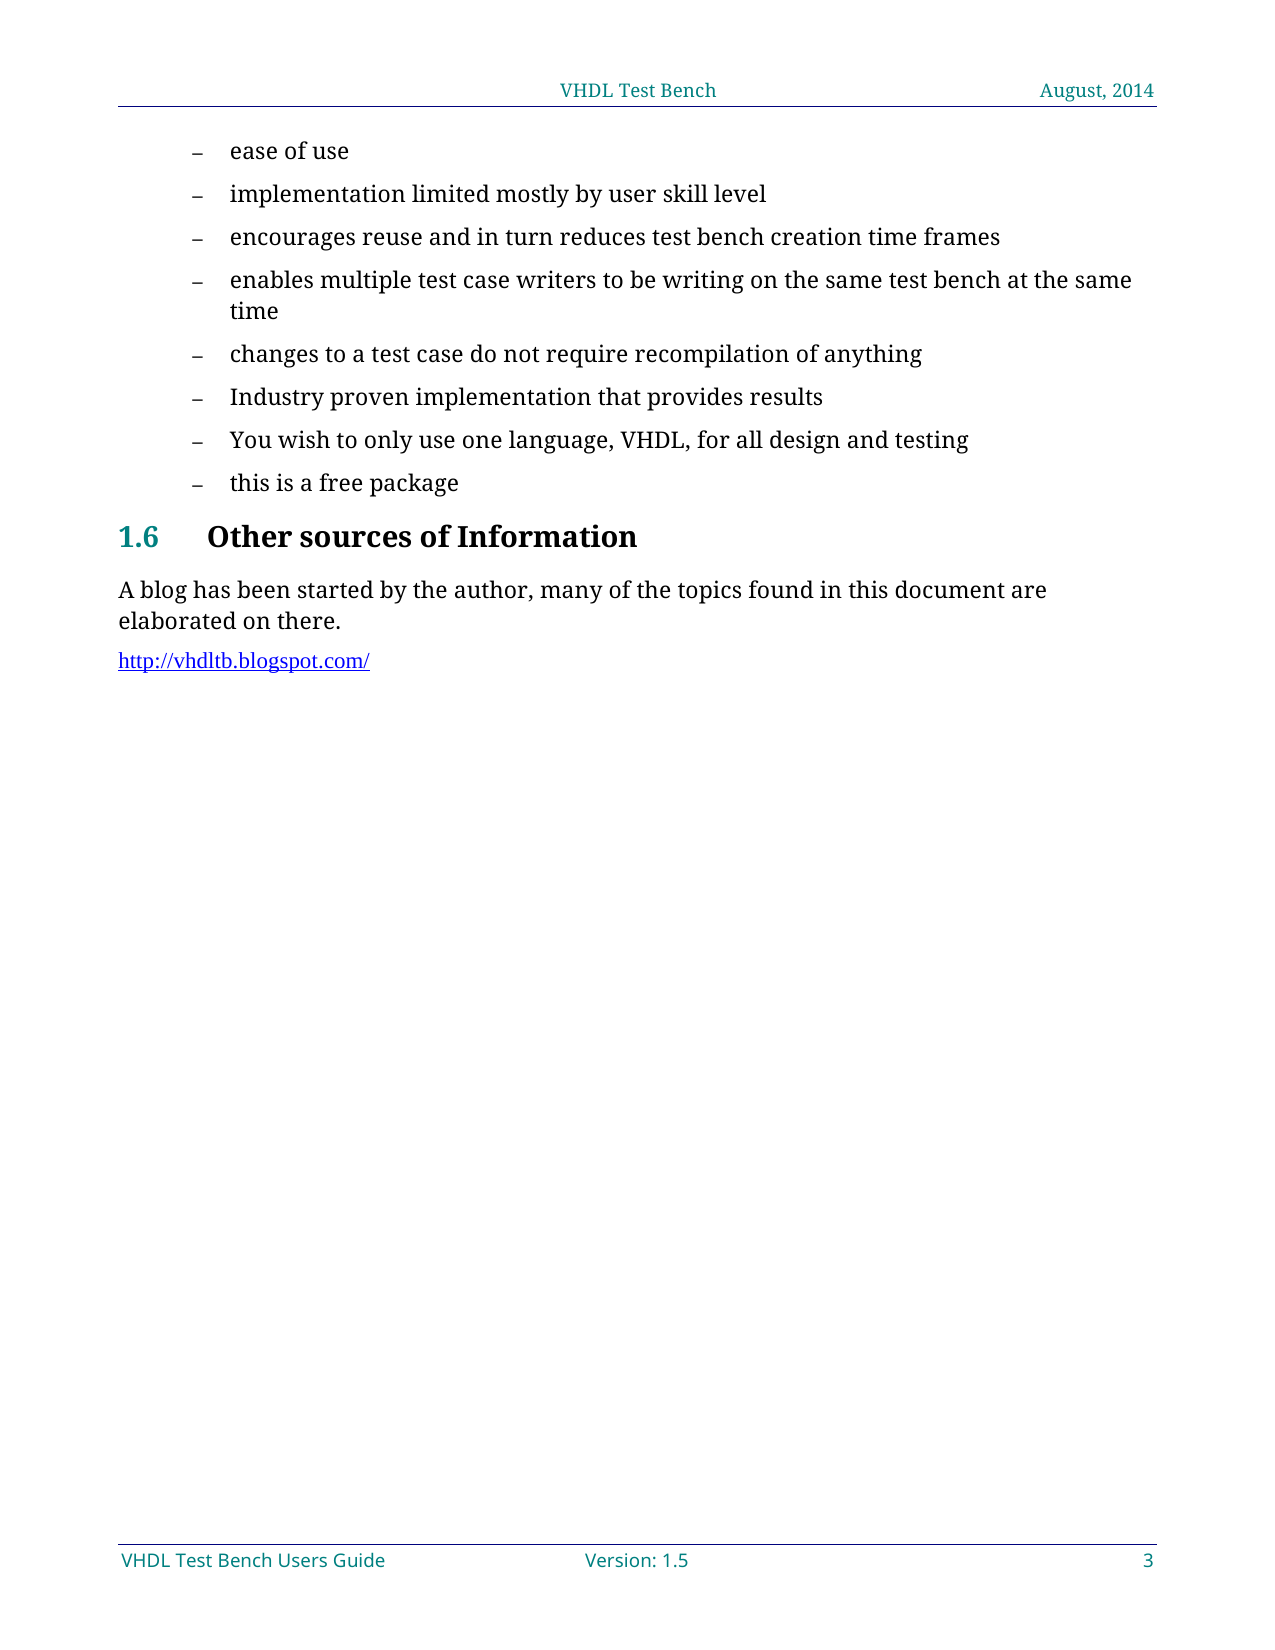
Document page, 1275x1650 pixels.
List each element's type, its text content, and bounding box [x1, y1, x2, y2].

list this is a free package [192, 467, 1157, 498]
list encourages reuse and in turn reduces test bench creation time frames [192, 221, 1157, 252]
list Industry proven implementation that provides results [192, 381, 1157, 412]
subtitle Other sources of Information [118, 516, 1157, 556]
list changes to a test case do not require recompilation of anything [192, 338, 1157, 369]
list implementation limited mostly by user skill level [192, 178, 1157, 209]
text A blog has been started by the author, many of the topics found in this document are elaborated on there. [118, 574, 1157, 636]
list ease of use [192, 135, 1157, 166]
list enables multiple test case writers to be writing on the same test bench at the same time [192, 264, 1157, 326]
text http://vhdltb.blogspot.com/ [118, 648, 1157, 674]
list You wish to only use one language, VHDL, for all design and testing [192, 424, 1157, 455]
